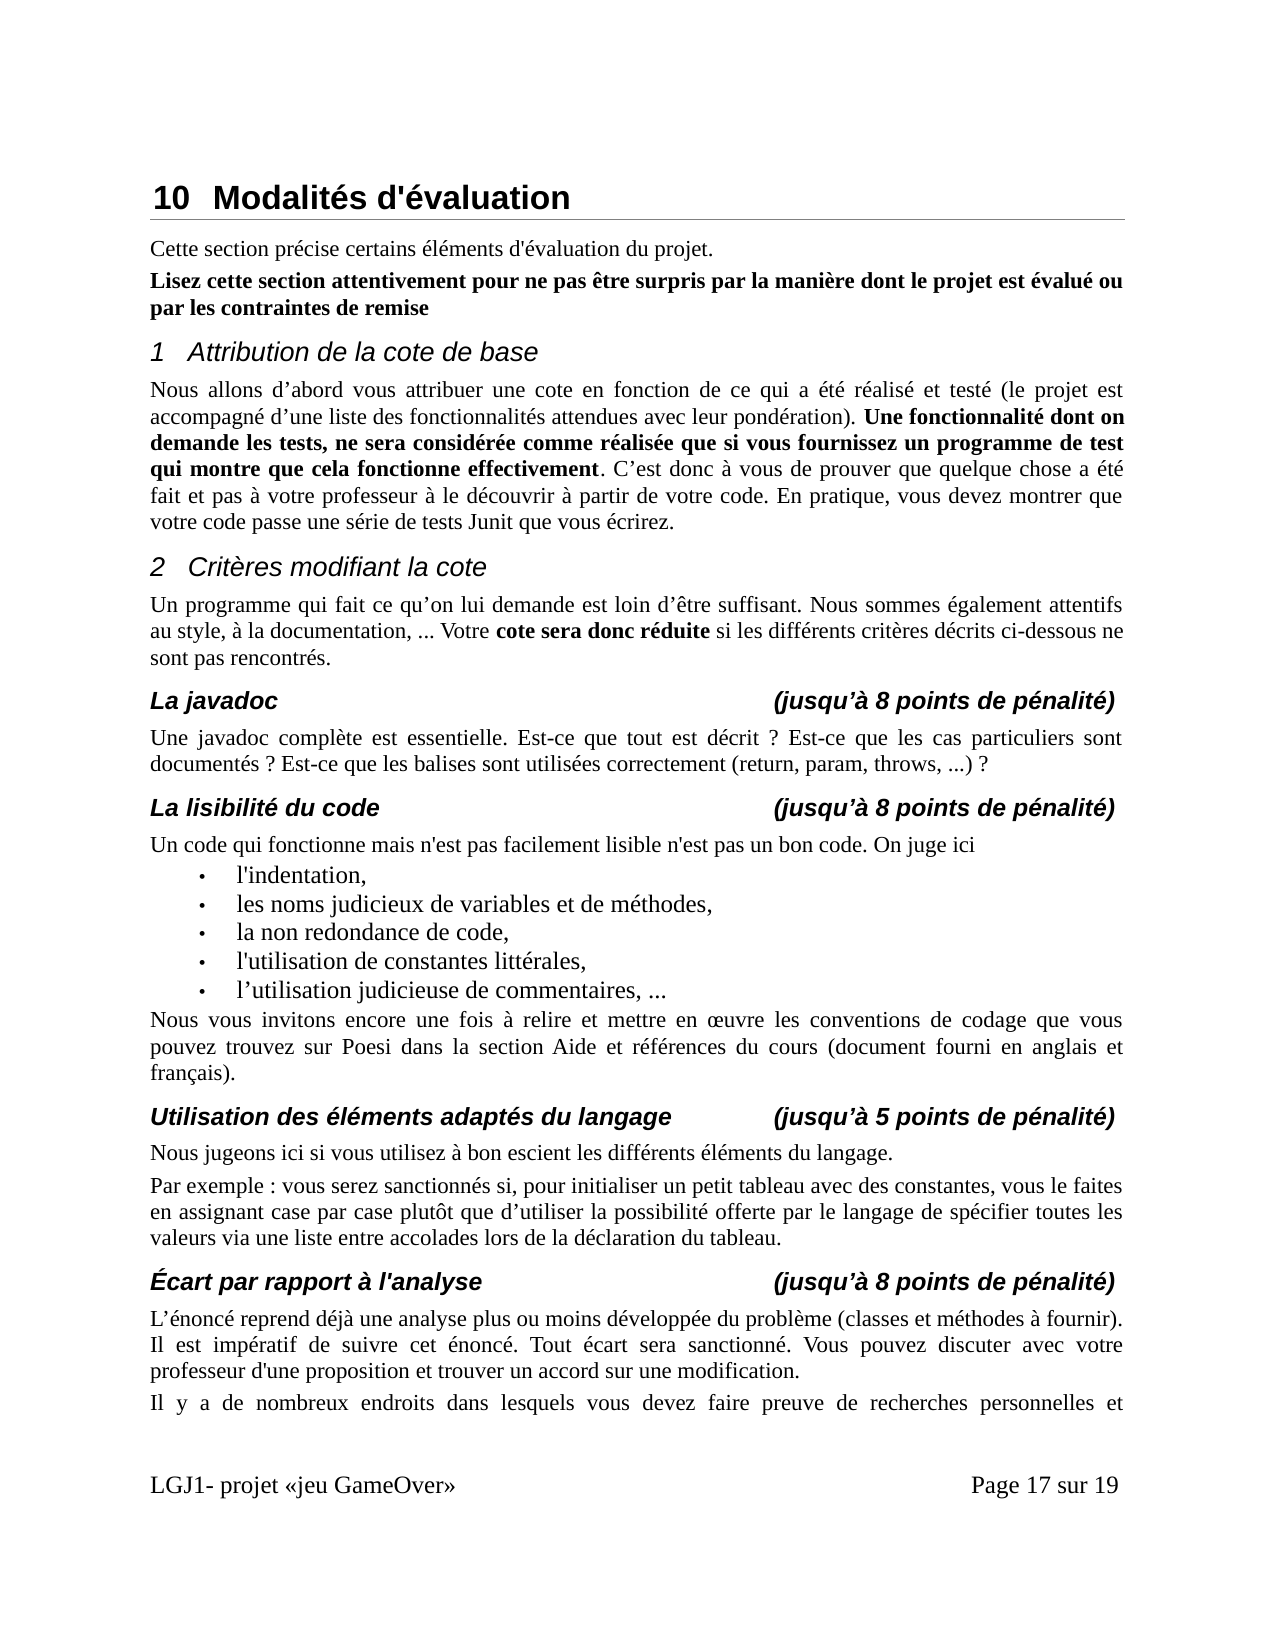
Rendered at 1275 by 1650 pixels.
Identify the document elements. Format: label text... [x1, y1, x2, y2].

subtitle La lisibilité du code (jusqu’à 8 points de pénalité) [150, 793, 1125, 821]
list l’utilisation judicieuse de commentaires, ... [199, 975, 1125, 1004]
list la non redondance de code, [199, 917, 1125, 946]
list l'indentation, [199, 860, 1125, 889]
text L’énoncé reprend déjà une analyse plus ou moins développée du problème (classes et méthodes à fournir). Il est impératif de suivre cet énoncé. Tout écart sera sanctionné. Vous pouvez discuter avec votre professeur d'une proposition et trouver un accord sur une modification. [150, 1304, 1125, 1384]
subtitle Écart par rapport à l'analyse (jusqu’à 8 points de pénalité) [150, 1267, 1125, 1295]
text Lisez cette section attentivement pour ne pas être surpris par la manière dont le projet est évalué ou par les contraintes de remise [150, 267, 1125, 320]
subtitle Utilisation des éléments adaptés du langage (jusqu’à 5 points de pénalité) [150, 1102, 1125, 1130]
text Nous vous invitons encore une fois à relire et mettre en œuvre les conventions de codage que vous pouvez trouvez sur Poesi dans la section Aide et références du cours (document fourni en anglais et français). [150, 1007, 1125, 1086]
subtitle Attribution de la cote de base [150, 336, 1125, 367]
text Un programme qui fait ce qu’on lui demande est loin d’être suffisant. Nous sommes également attentifs au style, à la documentation, ... Votre cote sera donc réduite si les différents critères décrits ci-dessous ne sont pas rencontrés. [150, 591, 1125, 670]
text Nous allons d’abord vous attribuer une cote en fonction de ce qui a été réalisé et testé (le projet est accompagné d’une liste des fonctionnalités attendues avec leur pondération). Une fonctionnalité dont on demande les tests, ne sera considérée comme réalisée que si vous fournissez un programme de test qui montre que cela fonctionne effectivement. C’est donc à vous de prouver que quelque chose a été fait et pas à votre professeur à le découvrir à partir de votre code. En pratique, vous devez montrer que votre code passe une série de tests Junit que vous écrirez. [150, 376, 1125, 534]
text Un code qui fonctionne mais n'est pas facilement lisible n'est pas un bon code. On juge ici [150, 831, 1125, 857]
text Par exemple : vous serez sanctionnés si, pour initialiser un petit tableau avec des constantes, vous le faites en assignant case par case plutôt que d’utiliser la possibilité offerte par le langage de spécifier toutes les valeurs via une liste entre accolades lors de la déclaration du tableau. [150, 1172, 1125, 1251]
list l'utilisation de constantes littérales, [199, 946, 1125, 975]
subtitle La javadoc (jusqu’à 8 points de pénalité) [150, 686, 1125, 715]
subtitle Critères modifiant la cote [150, 551, 1125, 582]
text Cette section précise certains éléments d'évaluation du projet. [150, 235, 1125, 261]
list les noms judicieux de variables et de méthodes, [199, 889, 1125, 917]
text Nous jugeons ici si vous utilisez à bon escient les différents éléments du langage. [150, 1139, 1125, 1166]
text Il y a de nombreux endroits dans lesquels vous devez faire preuve de recherches personnelles et [150, 1389, 1125, 1416]
text Une javadoc complète est essentielle. Est-ce que tout est décrit ? Est-ce que les cas particuliers sont documentés ? Est-ce que les balises sont utilisées correctement (return, param, throws, ...) ? [150, 724, 1125, 777]
subtitle Modalités d'évaluation [150, 175, 1125, 219]
